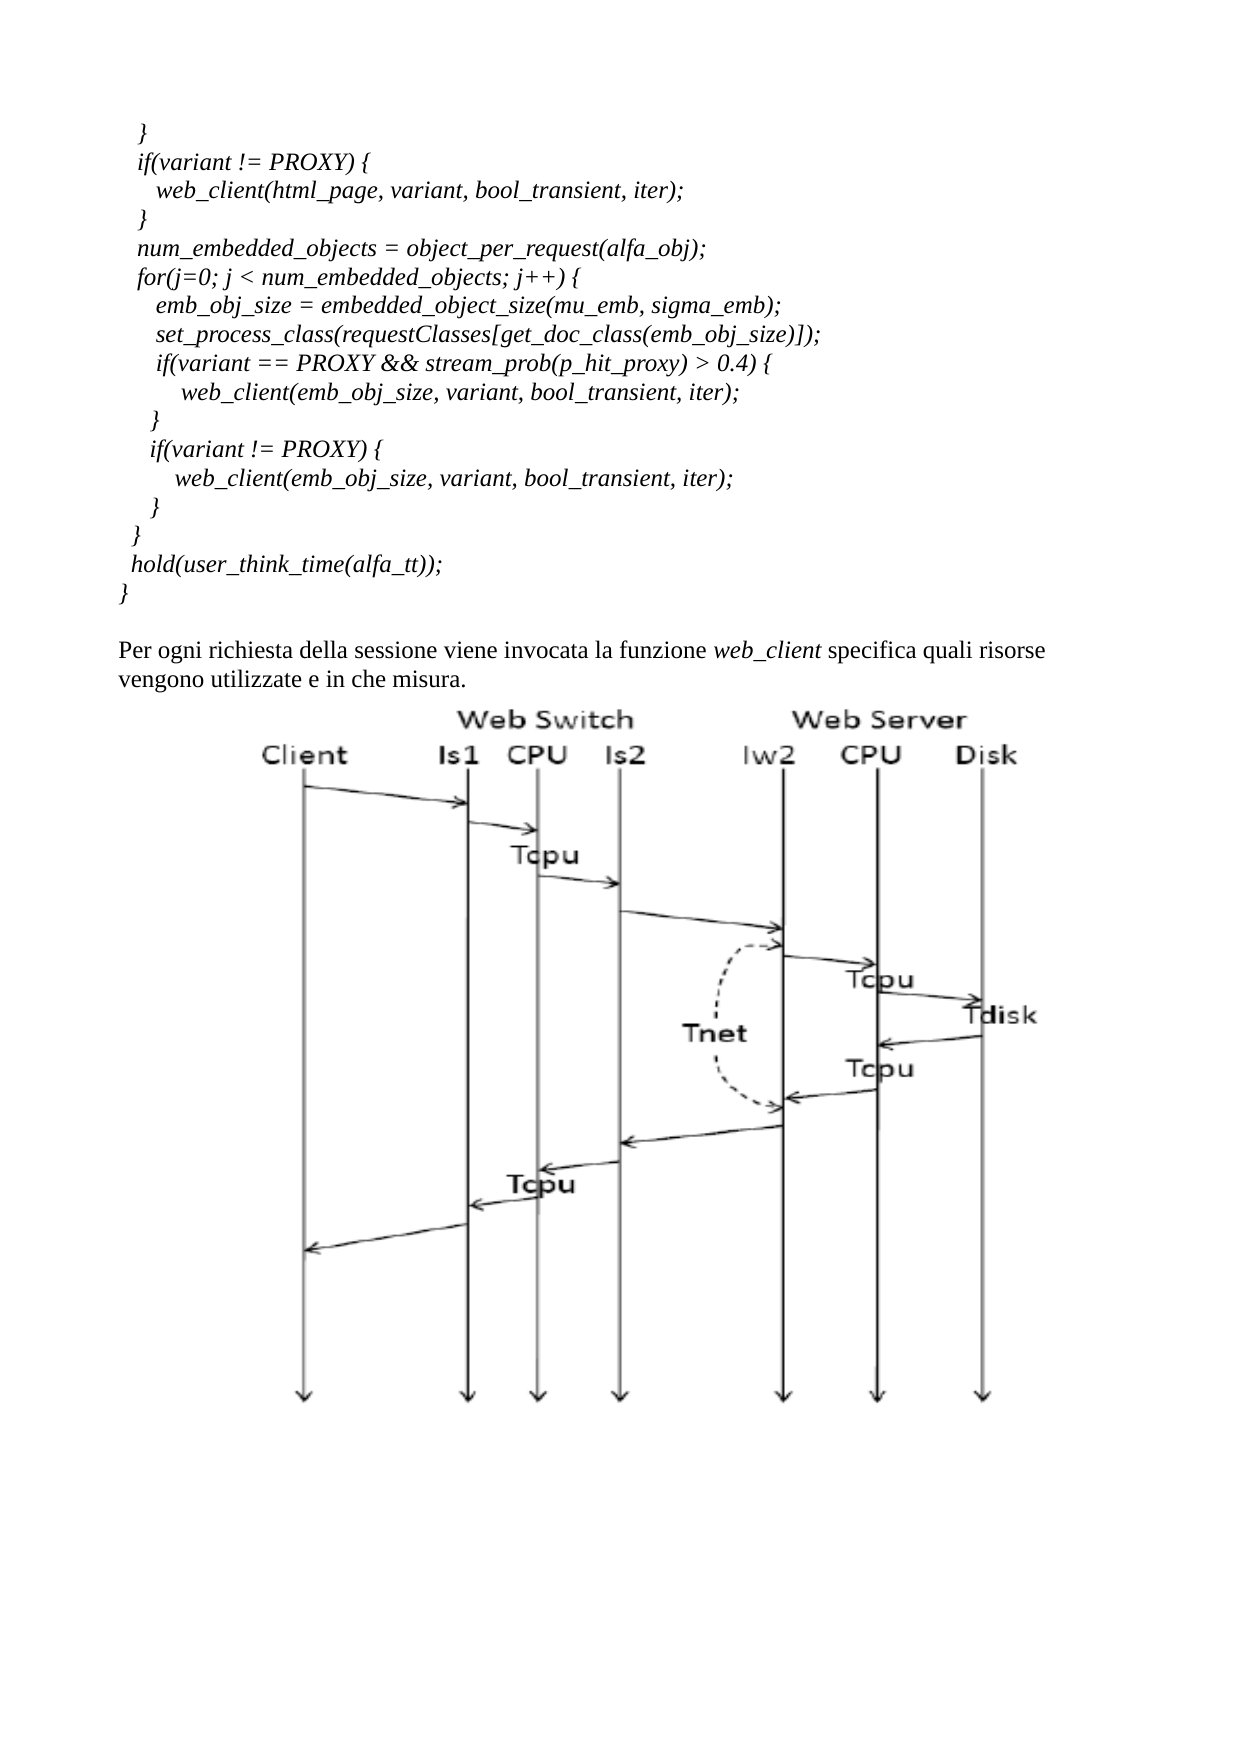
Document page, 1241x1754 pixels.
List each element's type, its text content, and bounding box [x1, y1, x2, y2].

text } [118, 578, 1122, 607]
picture [190, 693, 1050, 1408]
text } [118, 118, 1122, 147]
text Per ogni richiesta della sessione viene invocata la funzione web_client specifica quali risorse vengono utilizzate e in che misura. [118, 636, 1122, 693]
text } [118, 521, 1122, 549]
text set_process_class(requestClasses[get_doc_class(emb_obj_size)]); [118, 319, 1122, 348]
text } [118, 204, 1122, 233]
text web_client(html_page, variant, bool_transient, iter); [118, 176, 1122, 204]
text web_client(emb_obj_size, variant, bool_transient, iter); [118, 463, 1122, 492]
text num_embedded_objects = object_per_request(alfa_obj); [118, 233, 1122, 262]
text emb_obj_size = embedded_object_size(mu_emb, sigma_emb); [118, 291, 1122, 319]
text hold(user_think_time(alfa_tt)); [118, 549, 1122, 578]
text if(variant != PROXY) { [118, 434, 1122, 463]
text if(variant != PROXY) { [118, 147, 1122, 176]
text if(variant == PROXY && stream_prob(p_hit_proxy) > 0.4) { [118, 348, 1122, 377]
text for(j=0; j < num_embedded_objects; j++) { [118, 262, 1122, 291]
text } [118, 492, 1122, 521]
text web_client(emb_obj_size, variant, bool_transient, iter); [118, 377, 1122, 406]
text } [118, 406, 1122, 434]
